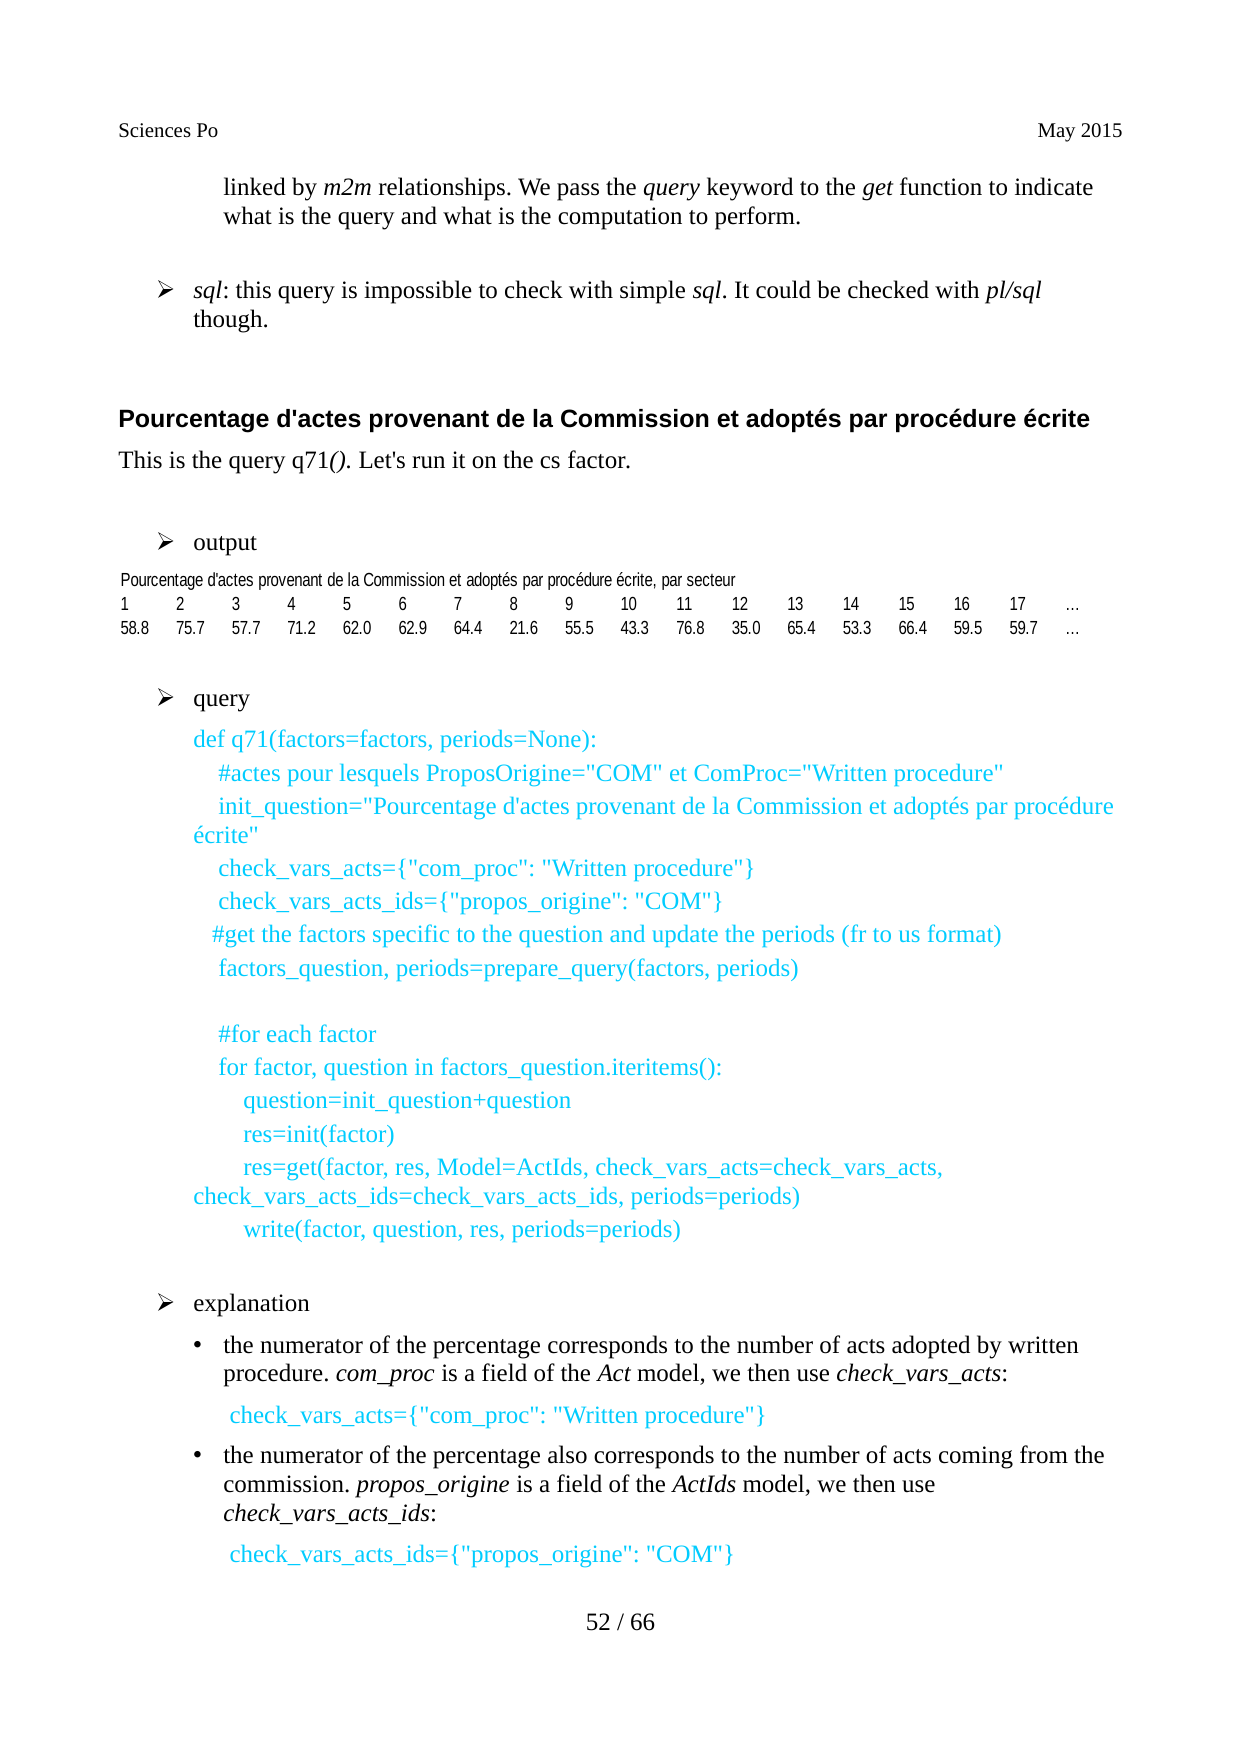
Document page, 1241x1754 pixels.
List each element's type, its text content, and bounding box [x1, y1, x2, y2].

list explanation [156, 1288, 1122, 1317]
text res=get(factor, res, Model=ActIds, check_vars_acts=check_vars_acts, check_vars_acts_ids=check_vars_acts_ids, periods=periods) [193, 1152, 1122, 1209]
text for factor, question in factors_question.iteritems(): [193, 1052, 1122, 1081]
text #actes pour lesquels ProposOrigine="COM" et ComProc="Written procedure" [193, 758, 1122, 786]
text check_vars_acts={"com_proc": "Written procedure"} [193, 853, 1122, 882]
list the numerator of the percentage also corresponds to the number of acts coming from the commission. propos_origine is a field of the ActIds model, we then use check_vars_acts_ids: [193, 1440, 1122, 1527]
list check_vars_acts={"com_proc": "Written procedure"} [193, 1400, 1122, 1428]
text factors_question, periods=prepare_query(factors, periods) [193, 953, 1122, 981]
text question=init_question+question [193, 1086, 1122, 1114]
text #get the factors specific to the question and update the periods (fr to us format) [193, 919, 1122, 948]
list sql: this query is impossible to check with simple sql. It could be checked with pl/sql though. [156, 275, 1122, 333]
text res=init(factor) [193, 1119, 1122, 1147]
text write(factor, question, res, periods=periods) [193, 1214, 1122, 1243]
list check_vars_acts_ids={"propos_origine": "COM"} [193, 1539, 1122, 1568]
list query [156, 683, 1122, 712]
list the numerator of the percentage corresponds to the number of acts adopted by written procedure. com_proc is a field of the Act model, we then use check_vars_acts: [193, 1330, 1122, 1387]
list linked by m2m relationships. We pass the query keyword to the get function to indicate what is the query and what is the computation to perform. [193, 172, 1122, 230]
text This is the query q71(). Let's run it on the cs factor. [118, 445, 1122, 474]
text def q71(factors=factors, periods=None): [193, 724, 1122, 753]
text init_question="Pourcentage d'actes provenant de la Commission et adoptés par procédure écrite" [193, 791, 1122, 848]
subtitle Pourcentage d'actes provenant de la Commission et adoptés par procédure écrite [118, 404, 1122, 432]
text #for each factor [193, 1019, 1122, 1048]
list output [156, 527, 1122, 556]
text check_vars_acts_ids={"propos_origine": "COM"} [193, 886, 1122, 915]
